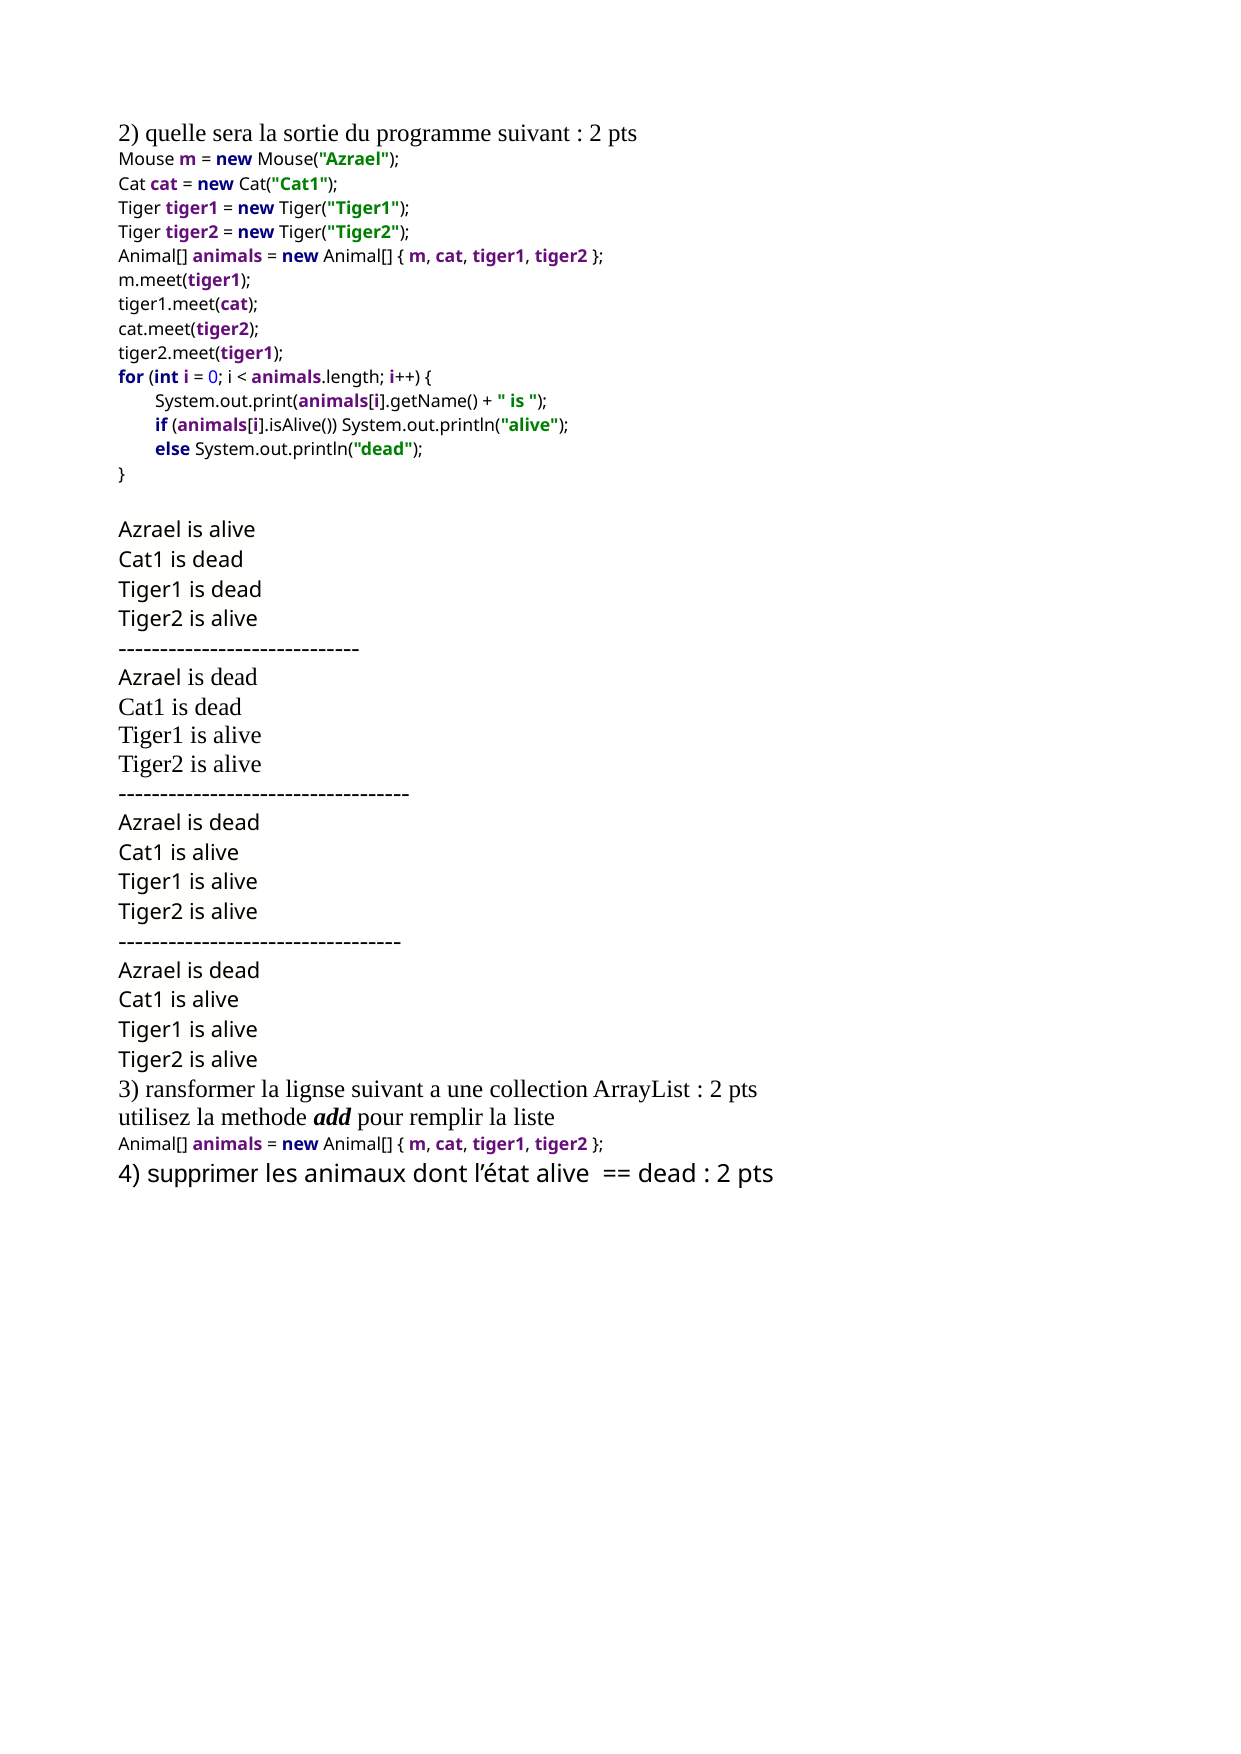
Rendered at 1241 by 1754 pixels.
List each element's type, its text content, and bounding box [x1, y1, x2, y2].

text Cat1 is dead [118, 692, 1122, 720]
text Tiger1 is alive [118, 866, 1122, 896]
text Cat1 is alive [118, 836, 1122, 866]
text 2) quelle sera la sortie du programme suivant : 2 pts [118, 118, 1122, 147]
text Tiger2 is alive [118, 896, 1122, 926]
text ---------------------------------- Azrael is dead [118, 926, 1122, 984]
text Tiger1 is alive [118, 720, 1122, 749]
text utilisez la methode add pour remplir la liste [118, 1102, 1122, 1131]
text Tiger1 is alive [118, 1014, 1122, 1044]
text Animal[] animals = new Animal[] { m, cat, tiger1, tiger2 }; 4) supprimer les animaux dont l’état alive == dead : 2 pts [118, 1131, 1122, 1189]
text ----------------------------------- [118, 778, 1122, 807]
text Tiger2 is alive [118, 749, 1122, 778]
text Tiger1 is dead [118, 573, 1122, 603]
text Mouse m = new Mouse("Azrael"); Cat cat = new Cat("Cat1"); Tiger tiger1 = new Tiger("Tiger1"); Tiger tiger2 = new Tiger("Tiger2"); Animal[] animals = new Animal[] { m, cat, tiger1, tiger2 }; m.meet(tiger1); tiger1.meet(cat); cat.meet(tiger2); tiger2.meet(tiger1); for (int i = 0; i < animals.length; i++) { System.out.print(animals[i].getName() + " is "); if (animals[i].isAlive()) System.out.println("alive"); else System.out.println("dead"); } [118, 147, 1122, 485]
text Azrael is alive [118, 514, 1122, 544]
text ----------------------------- Azrael is dead [118, 633, 1122, 692]
text Cat1 is alive [118, 984, 1122, 1014]
text Tiger2 is alive [118, 603, 1122, 633]
text Cat1 is dead [118, 544, 1122, 573]
text Tiger2 is alive [118, 1044, 1122, 1074]
text 3) ransformer la lignse suivant a une collection ArrayList : 2 pts [118, 1074, 1122, 1102]
text Azrael is dead [118, 807, 1122, 836]
